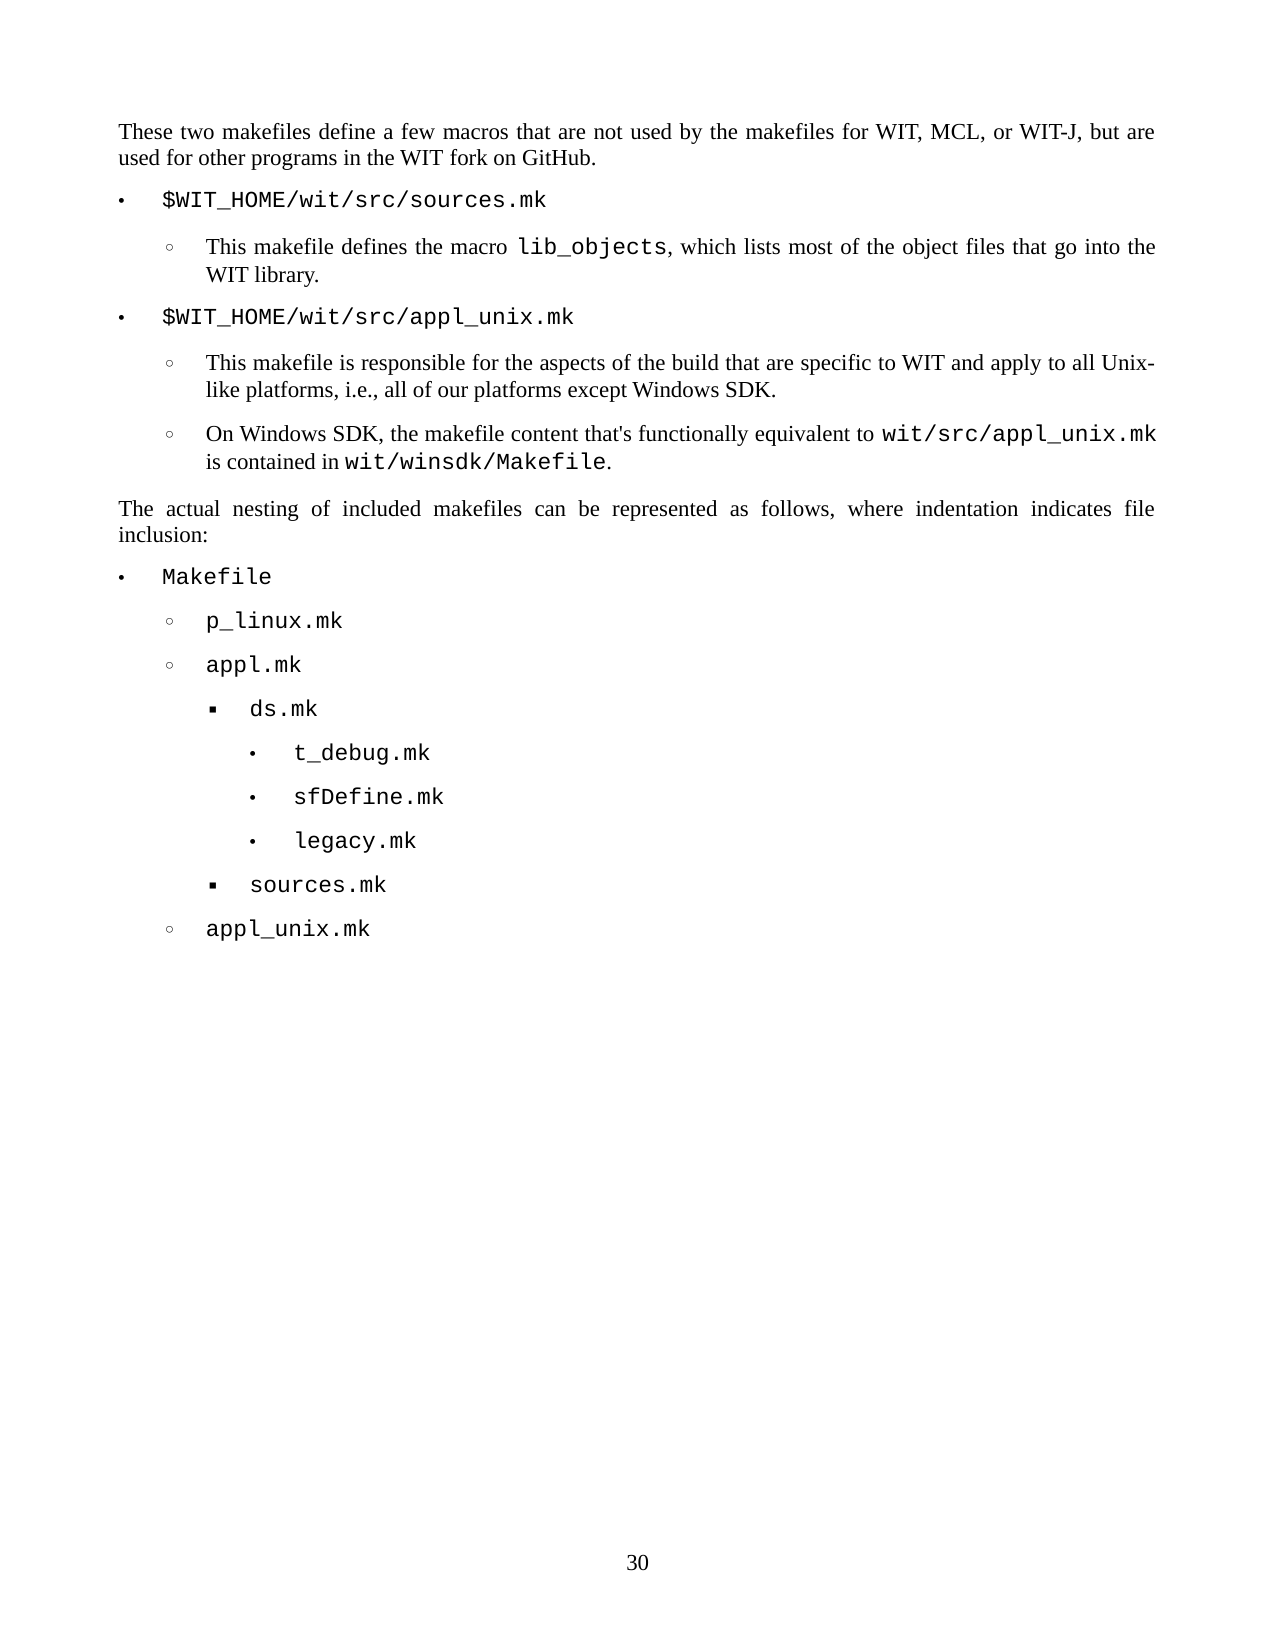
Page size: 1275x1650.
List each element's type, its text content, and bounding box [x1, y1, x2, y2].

list $WIT_HOME/wit/src/appl_unix.mk [118, 305, 1157, 331]
list p_linux.mk [162, 609, 1157, 635]
list ds.mk [206, 697, 1157, 723]
text These two makefiles define a few macros that are not used by the makefiles for WIT, MCL, or WIT-J, but are used for other programs in the WIT fork on GitHub. [118, 118, 1157, 171]
list Makefile [118, 565, 1157, 591]
list legacy.mk [249, 829, 1157, 855]
list appl.mk [162, 653, 1157, 679]
list $WIT_HOME/wit/src/sources.mk [118, 189, 1157, 215]
list sfDefine.mk [249, 785, 1157, 811]
list This makefile defines the macro lib_objects, which lists most of the object files that go into the WIT library. [162, 233, 1157, 287]
list appl_unix.mk [162, 917, 1157, 943]
list This makefile is responsible for the aspects of the build that are specific to WIT and apply to all Unix-like platforms, i.e., all of our platforms except Windows SDK. [162, 349, 1157, 402]
list sources.mk [206, 873, 1157, 899]
list t_debug.mk [249, 741, 1157, 767]
list On Windows SDK, the makefile content that's functionally equivalent to wit/src/appl_unix.mk is contained in wit/winsdk/Makefile. [162, 420, 1157, 477]
text The actual nesting of included makefiles can be represented as follows, where indentation indicates file inclusion: [118, 494, 1157, 547]
